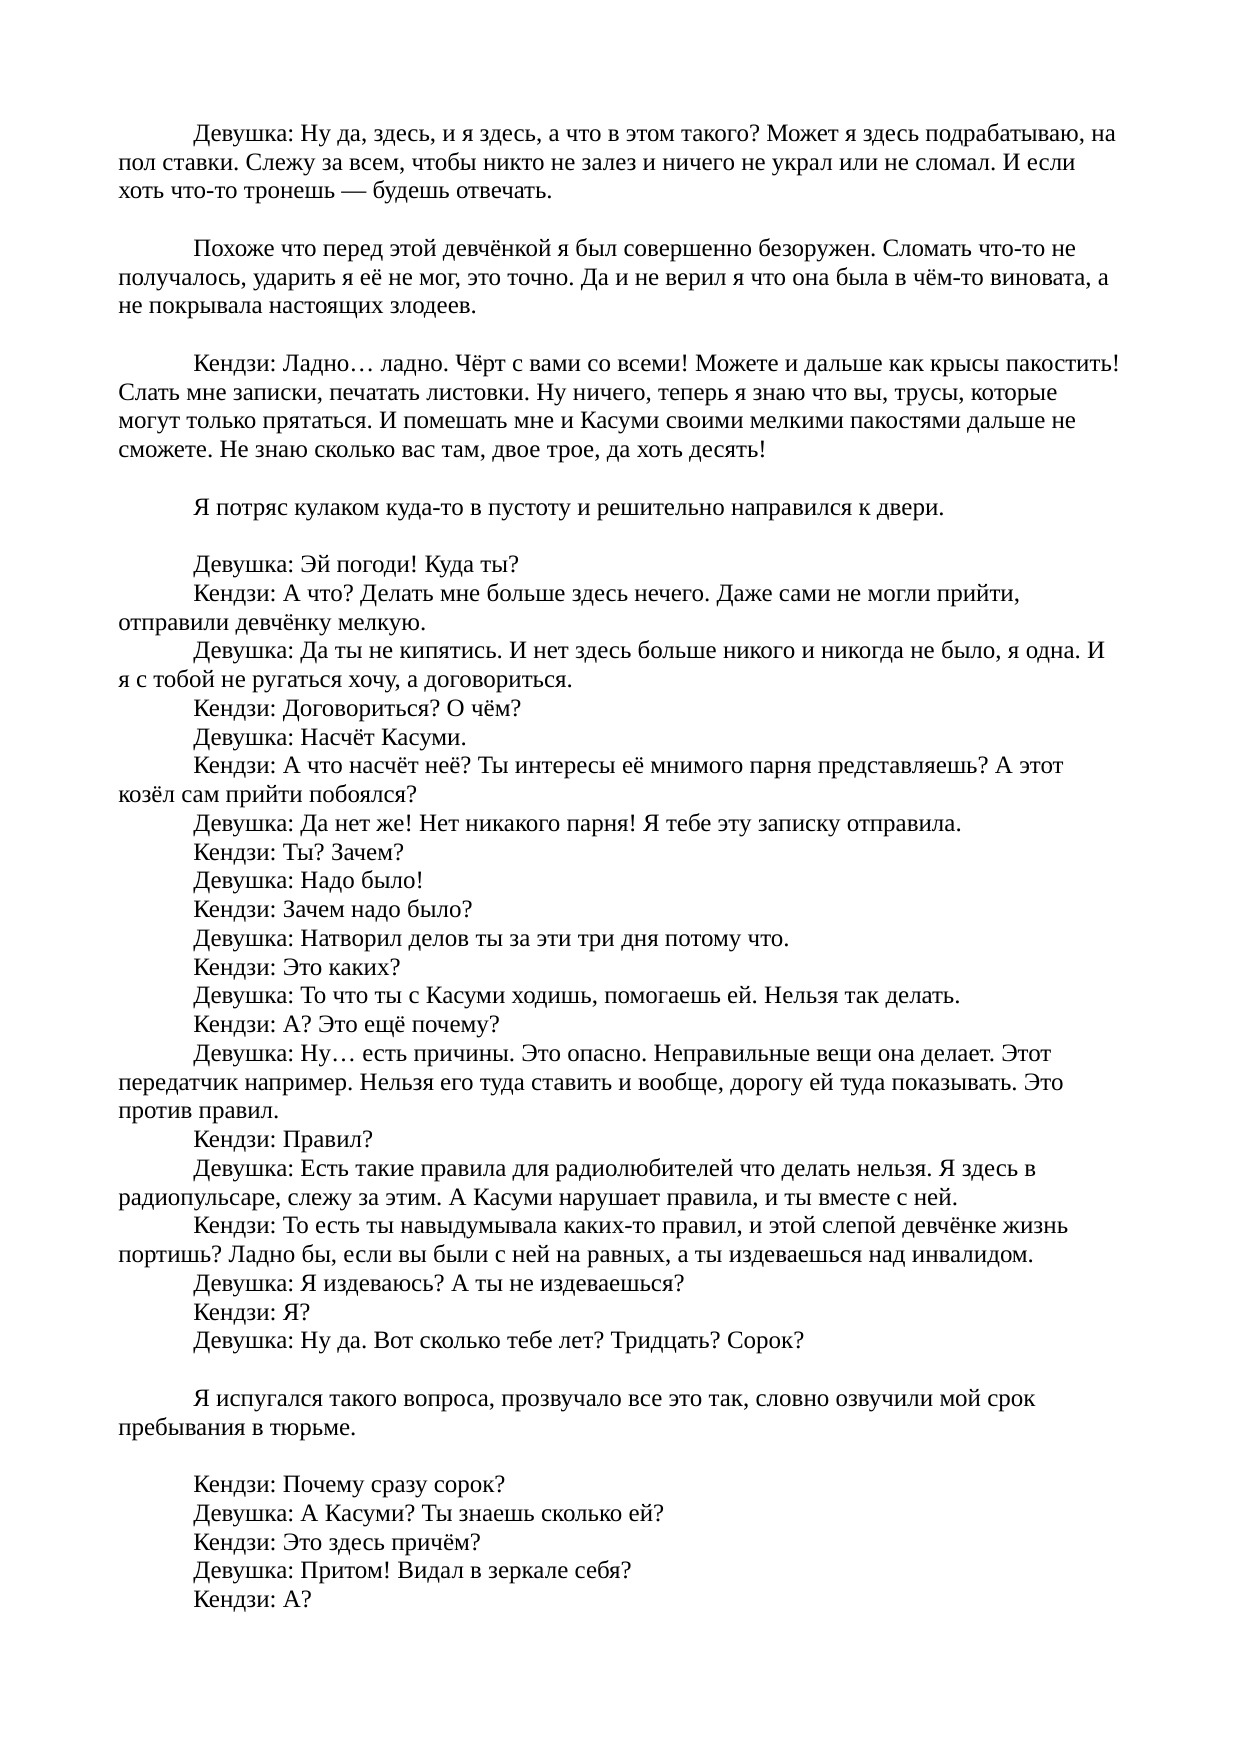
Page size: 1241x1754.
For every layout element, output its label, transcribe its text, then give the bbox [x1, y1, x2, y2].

text Девушка: Я издеваюсь? А ты не издеваешься? [118, 1268, 1122, 1297]
text Кендзи: Ладно… ладно. Чёрт с вами со всеми! Можете и дальше как крысы пакостить! Слать мне записки, печатать листовки. Ну ничего, теперь я знаю что вы, трусы, которые могут только прятаться. И помешать мне и Касуми своими мелкими пакостями дальше не сможете. Не знаю сколько вас там, двое трое, да хоть десять! [118, 348, 1122, 463]
text Кендзи: Почему сразу сорок? [118, 1469, 1122, 1498]
text Кендзи: Правил? [118, 1124, 1122, 1153]
text Кендзи: Это каких? [118, 952, 1122, 981]
text Кендзи: То есть ты навыдумывала каких-то правил, и этой слепой девчёнке жизнь портишь? Ладно бы, если вы были с ней на равных, а ты издеваешься над инвалидом. [118, 1211, 1122, 1268]
text Кендзи: А что насчёт неё? Ты интересы её мнимого парня представляешь? А этот козёл сам прийти побоялся? [118, 751, 1122, 808]
text Девушка: Натворил делов ты за эти три дня потому что. [118, 923, 1122, 952]
text Я испугался такого вопроса, прозвучало все это так, словно озвучили мой срок пребывания в тюрьме. [118, 1383, 1122, 1441]
text Кендзи: Это здесь причём? [118, 1527, 1122, 1556]
text Девушка: Да нет же! Нет никакого парня! Я тебе эту записку отправила. [118, 808, 1122, 837]
text Девушка: Ну да. Вот сколько тебе лет? Тридцать? Сорок? [118, 1326, 1122, 1354]
text Кендзи: А? Это ещё почему? [118, 1009, 1122, 1038]
text Девушка: Ну… есть причины. Это опасно. Неправильные вещи она делает. Этот передатчик например. Нельзя его туда ставить и вообще, дорогу ей туда показывать. Это против правил. [118, 1038, 1122, 1124]
text Девушка: Притом! Видал в зеркале себя? [118, 1556, 1122, 1584]
text Кендзи: Я? [118, 1297, 1122, 1326]
text Кендзи: А что? Делать мне больше здесь нечего. Даже сами не могли прийти, отправили девчёнку мелкую. [118, 578, 1122, 636]
text Кендзи: А? [118, 1584, 1122, 1613]
text Кендзи: Зачем надо было? [118, 894, 1122, 923]
text Девушка: То что ты с Касуми ходишь, помогаешь ей. Нельзя так делать. [118, 981, 1122, 1009]
text Девушка: Эй погоди! Куда ты? [118, 549, 1122, 578]
text Девушка: Да ты не кипятись. И нет здесь больше никого и никогда не было, я одна. И я с тобой не ругаться хочу, а договориться. [118, 636, 1122, 693]
text Девушка: А Касуми? Ты знаешь сколько ей? [118, 1498, 1122, 1527]
text Похоже что перед этой девчёнкой я был совершенно безоружен. Сломать что-то не получалось, ударить я её не мог, это точно. Да и не верил я что она была в чём-то виновата, а не покрывала настоящих злодеев. [118, 233, 1122, 319]
text Кендзи: Ты? Зачем? [118, 837, 1122, 866]
text Девушка: Надо было! [118, 866, 1122, 894]
text Девушка: Ну да, здесь, и я здесь, а что в этом такого? Может я здесь подрабатываю, на пол ставки. Слежу за всем, чтобы никто не залез и ничего не украл или не сломал. И если хоть что-то тронешь — будешь отвечать. [118, 118, 1122, 204]
text Девушка: Есть такие правила для радиолюбителей что делать нельзя. Я здесь в радиопульсаре, слежу за этим. А Касуми нарушает правила, и ты вместе с ней. [118, 1153, 1122, 1211]
text Я потряс кулаком куда-то в пустоту и решительно направился к двери. [118, 492, 1122, 521]
text Девушка: Насчёт Касуми. [118, 722, 1122, 751]
text Кендзи: Договориться? О чём? [118, 693, 1122, 722]
